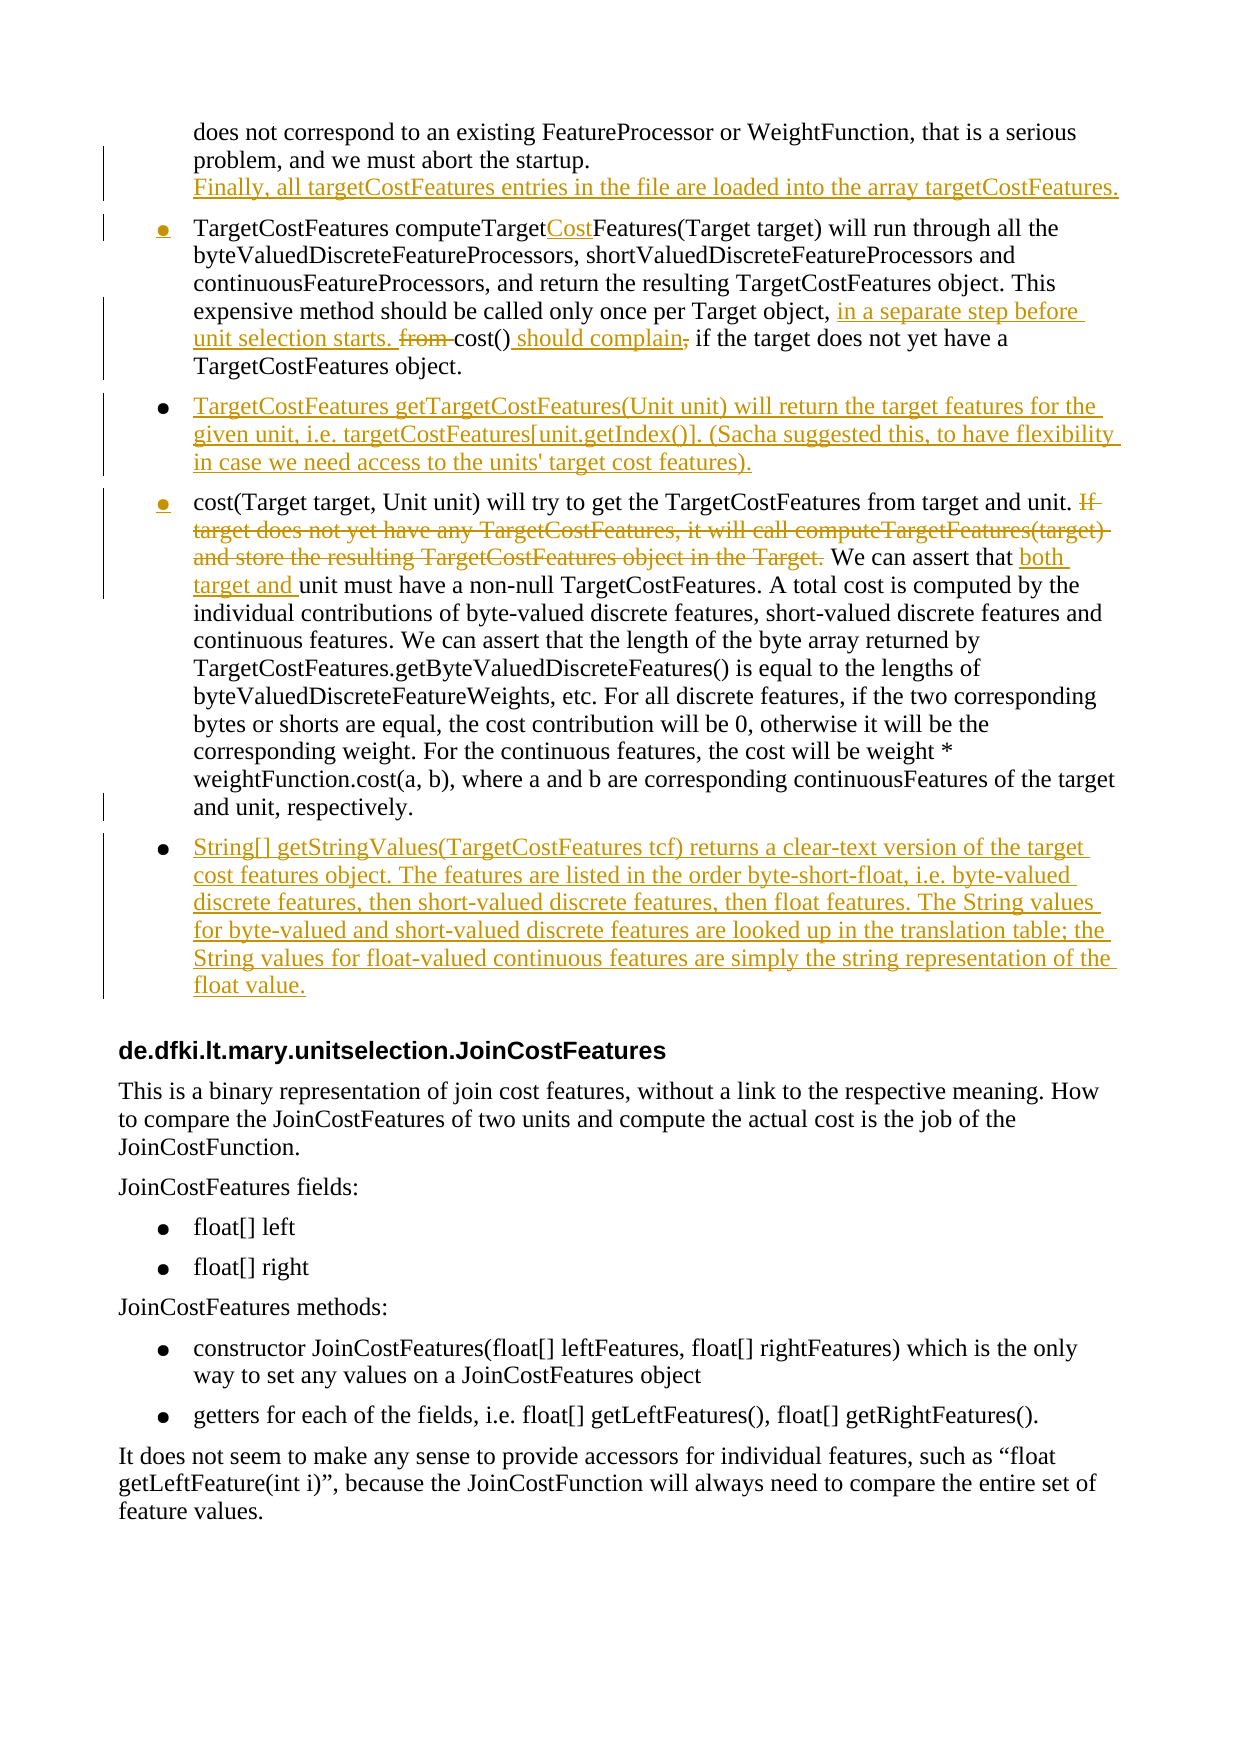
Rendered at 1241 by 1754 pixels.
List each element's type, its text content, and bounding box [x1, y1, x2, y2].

list String[] getStringValues(TargetCostFeatures tcf) returns a clear-text version of the target cost features object. The features are listed in the order byte-short-float, i.e. byte-valued discrete features, then short-valued discrete features, then float features. The String values for byte-valued and short-valued discrete features are looked up in the translation table; the String values for float-valued continuous features are simply the string representation of the float value. [156, 833, 1122, 999]
text It does not seem to make any sense to provide accessors for individual features, such as “float getLeftFeature(int i)”, because the JoinCostFunction will always need to compare the entire set of feature values. [118, 1442, 1122, 1525]
list cost(Target target, Unit unit) will try to get the TargetCostFeatures from target and unit. We can assert that both target and unit must have a non-null TargetCostFeatures. A total cost is computed by the individual contributions of byte-valued discrete features, short-valued discrete features and continuous features. We can assert that the length of the byte array returned by TargetCostFeatures.getByteValuedDiscreteFeatures() is equal to the lengths of byteValuedDiscreteFeatureWeights, etc. For all discrete features, if the two corresponding bytes or shorts are equal, the cost contribution will be 0, otherwise it will be the corresponding weight. For the continuous features, the cost will be weight * weightFunction.cost(a, b), where a and b are corresponding continuousFeatures of the target and unit, respectively. [156, 488, 1122, 821]
list getters for each of the fields, i.e. float[] getLeftFeatures(), float[] getRightFeatures(). [156, 1402, 1122, 1429]
list constructor JoinCostFeatures(float[] leftFeatures, float[] rightFeatures) which is the only way to set any values on a JoinCostFeatures object [156, 1334, 1122, 1389]
text This is a binary representation of join cost features, without a link to the respective meaning. How to compare the JoinCostFeatures of two units and compute the actual cost is the job of the JoinCostFunction. [118, 1077, 1122, 1160]
list float[] left [156, 1213, 1122, 1241]
list TargetCostFeatures getTargetCostFeatures(Unit unit) will return the target features for the given unit, i.e. targetCostFeatures[unit.getIndex()]. (Sacha suggested this, to have flexibility in case we need access to the units' target cost features). [156, 392, 1122, 476]
list does not correspond to an existing FeatureProcessor or WeightFunction, that is a serious problem, and we must abort the startup. Finally, all targetCostFeatures entries in the file are loaded into the array targetCostFeatures. [156, 118, 1122, 201]
list float[] right [156, 1253, 1122, 1281]
text JoinCostFeatures fields: [118, 1173, 1122, 1201]
subtitle de.dfki.lt.mary.unitselection.JoinCostFeatures [118, 1037, 1122, 1065]
list TargetCostFeatures computeTargetCostFeatures(Target target) will run through all the byteValuedDiscreteFeatureProcessors, shortValuedDiscreteFeatureProcessors and continuousFeatureProcessors, and return the resulting TargetCostFeatures object. This expensive method should be called only once per Target object, in a separate step before unit selection starts. cost() should complain if the target does not yet have a TargetCostFeatures object. [156, 214, 1122, 380]
text JoinCostFeatures methods: [118, 1293, 1122, 1321]
